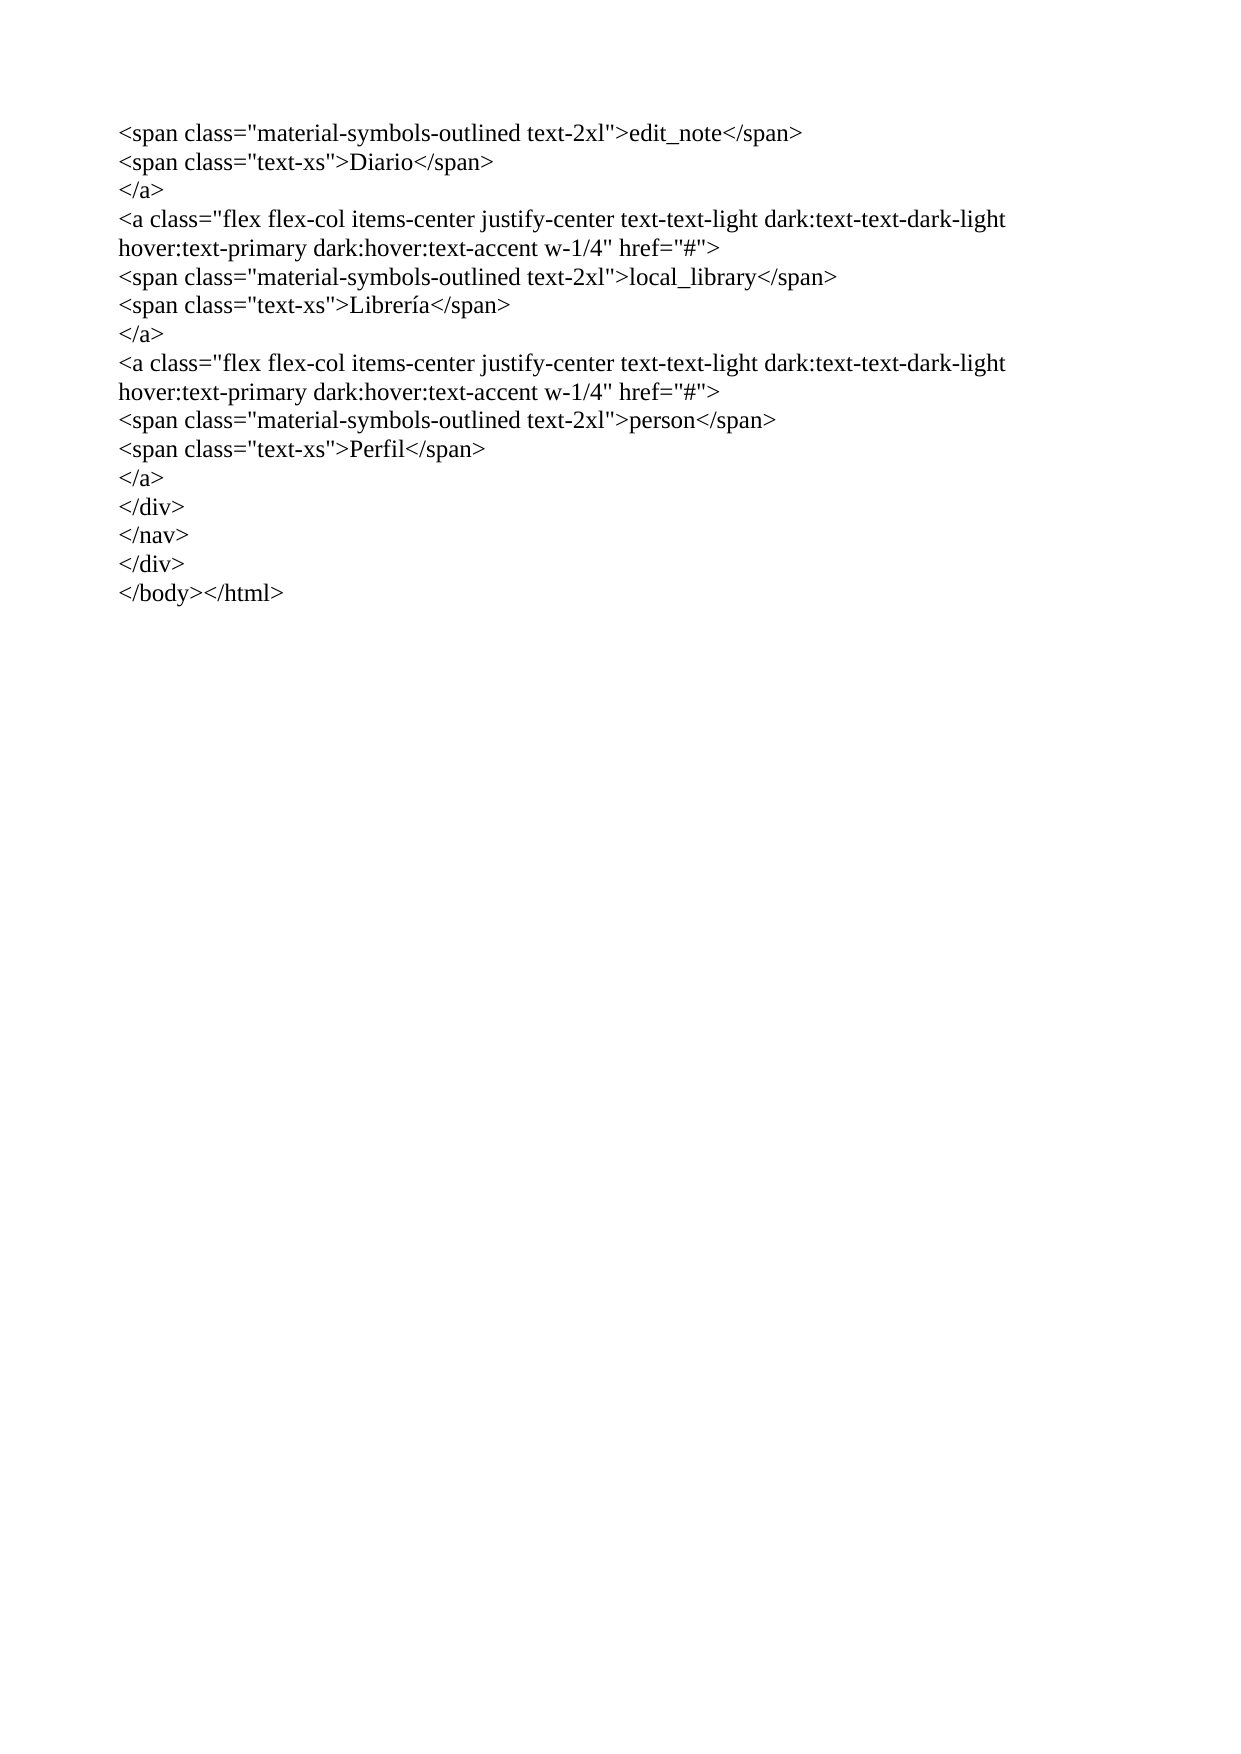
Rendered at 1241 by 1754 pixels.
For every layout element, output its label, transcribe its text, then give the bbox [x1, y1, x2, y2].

text <a class="flex flex-col items-center justify-center text-text-light dark:text-text-dark-light hover:text-primary dark:hover:text-accent w-1/4" href="#"> [118, 204, 1122, 262]
text <a class="flex flex-col items-center justify-center text-text-light dark:text-text-dark-light hover:text-primary dark:hover:text-accent w-1/4" href="#"> [118, 348, 1122, 406]
text </div> [118, 492, 1122, 521]
text <span class="material-symbols-outlined text-2xl">edit_note</span> [118, 118, 1122, 147]
text <span class="text-xs">Librería</span> [118, 291, 1122, 319]
text <span class="text-xs">Diario</span> [118, 147, 1122, 176]
text </div> [118, 549, 1122, 578]
text <span class="material-symbols-outlined text-2xl">local_library</span> [118, 262, 1122, 291]
text <span class="text-xs">Perfil</span> [118, 434, 1122, 463]
text <span class="material-symbols-outlined text-2xl">person</span> [118, 406, 1122, 434]
text </nav> [118, 521, 1122, 549]
text </a> [118, 463, 1122, 492]
text </body></html> [118, 578, 1122, 607]
text </a> [118, 176, 1122, 204]
text </a> [118, 319, 1122, 348]
